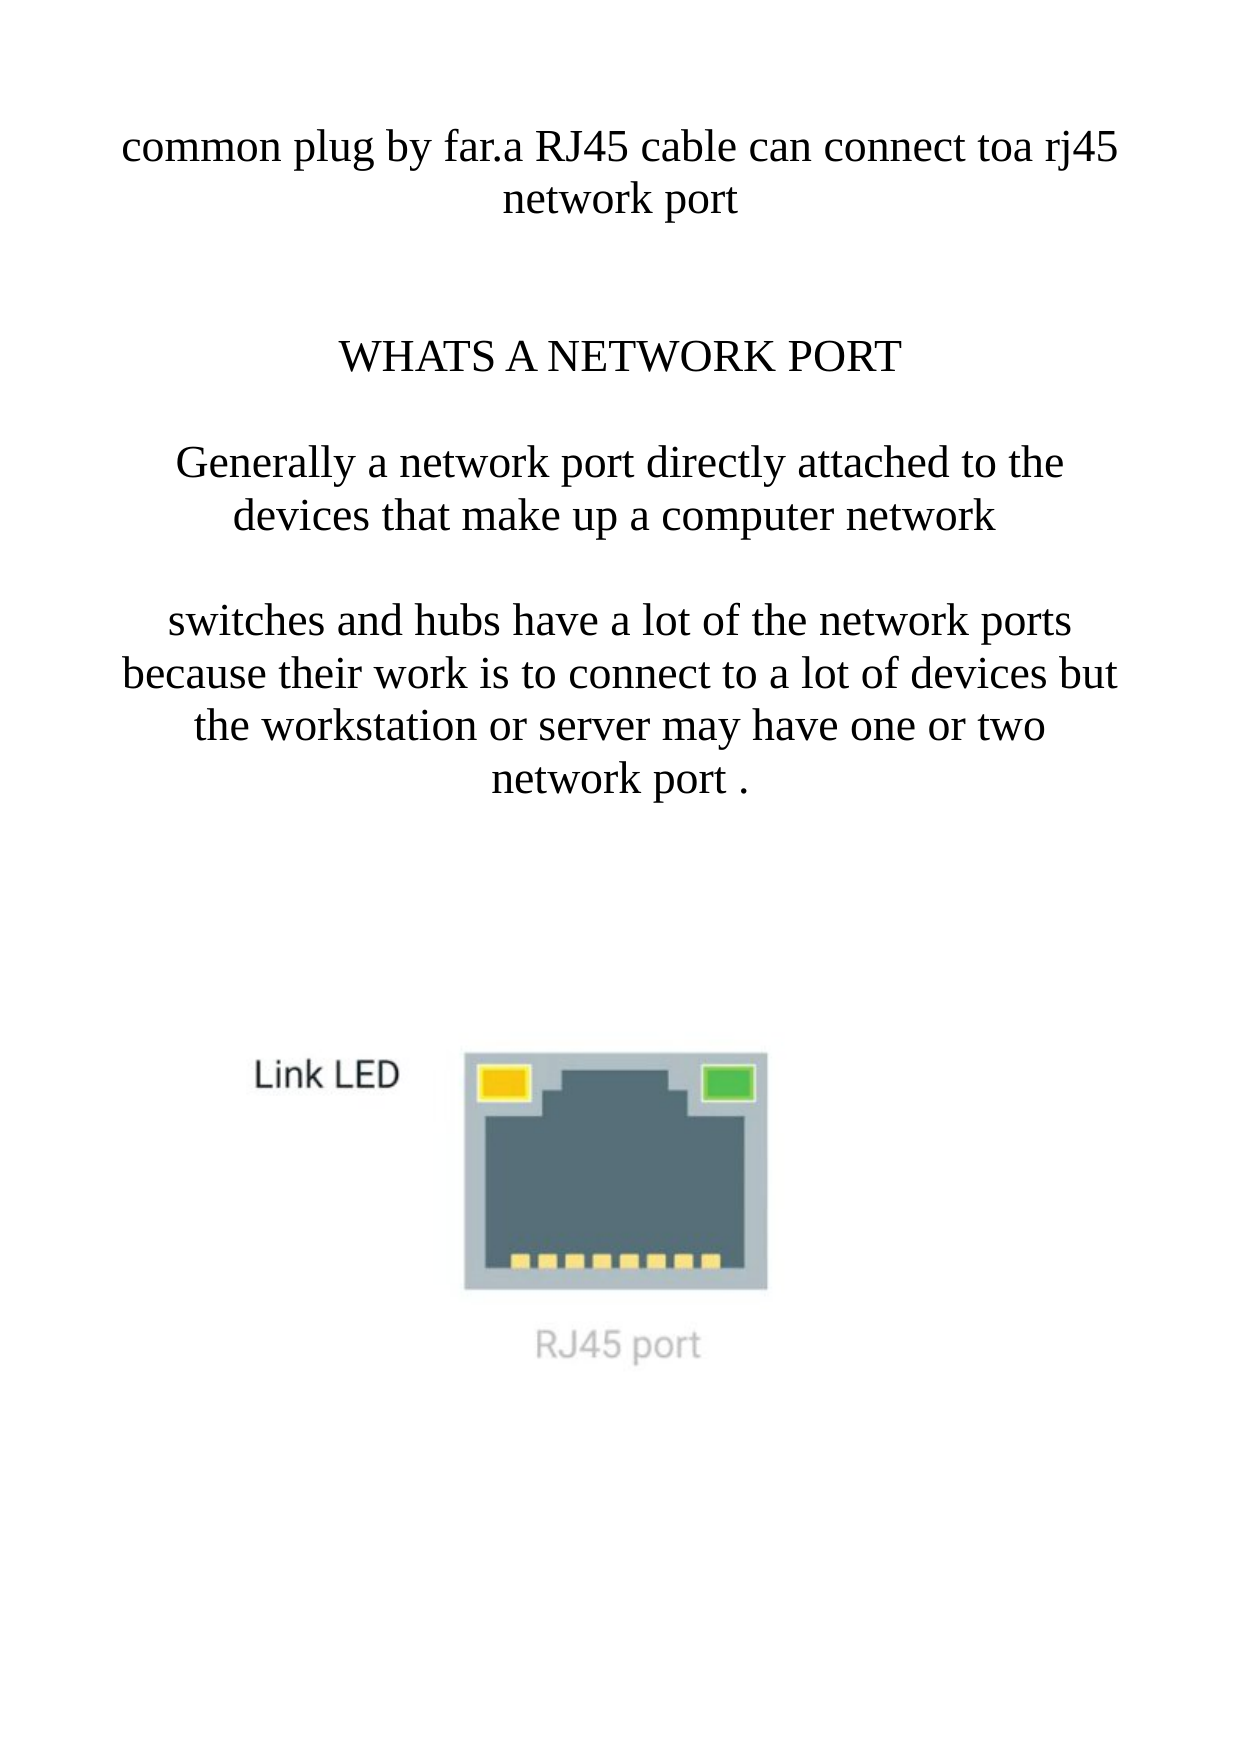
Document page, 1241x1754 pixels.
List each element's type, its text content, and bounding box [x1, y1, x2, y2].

text switches and hubs have a lot of the network ports because their work is to connect to a lot of devices but the workstation or server may have one or two network port . [118, 592, 1122, 803]
text common plug by far.a RJ45 cable can connect toa rj45 network port [118, 118, 1122, 223]
picture [184, 908, 1057, 1472]
text Generally a network port directly attached to the devices that make up a computer network [118, 434, 1122, 540]
text WHATS A NETWORK PORT [118, 329, 1122, 382]
